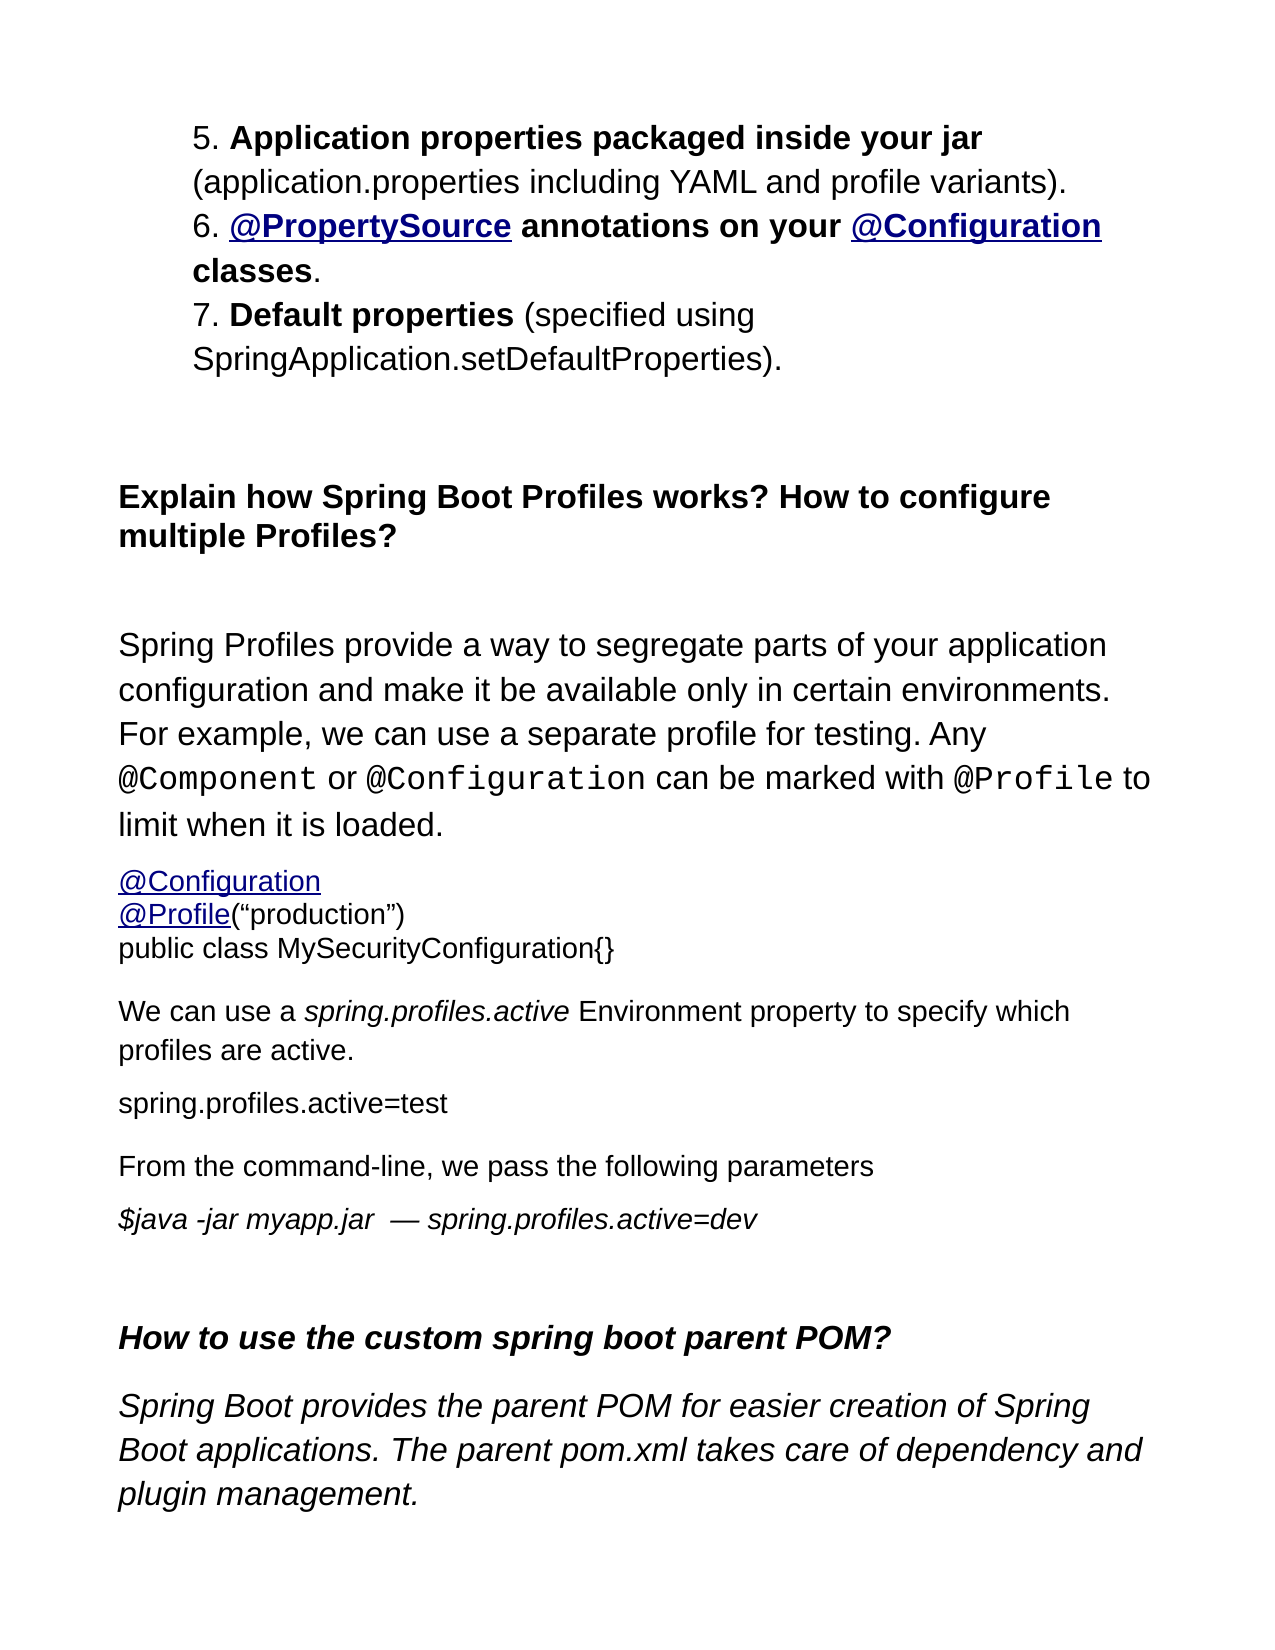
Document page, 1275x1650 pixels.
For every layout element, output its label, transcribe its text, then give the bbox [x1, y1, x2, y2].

text From the command-line, we pass the following parameters [118, 1149, 1157, 1182]
text spring.profiles.active=test [118, 1086, 1157, 1119]
text @Configuration [118, 864, 1157, 897]
list 5. Application properties packaged inside your jar (application.properties including YAML and profile variants). 6. @PropertySource annotations on your @Configuration classes. 7. Default properties (specified using SpringApplication.setDefaultProperties). [162, 118, 1157, 377]
text $java -jar myapp.jar — spring.profiles.active=dev [118, 1202, 1157, 1235]
text public class MySecurityConfiguration{} [118, 931, 1157, 964]
subtitle How to use the custom spring boot parent POM? [118, 1318, 1157, 1356]
text Spring Profiles provide a way to segregate parts of your application configuration and make it be available only in certain environments. For example, we can use a separate profile for testing. Any @Component or @Configuration can be marked with @Profile to limit when it is loaded. [118, 625, 1157, 843]
text Spring Boot provides the parent POM for easier creation of Spring Boot applications. The parent pom.xml takes care of dependency and plugin management. [118, 1386, 1157, 1513]
text @Profile(“production”) [118, 897, 1157, 931]
text We can use a spring.profiles.active Environment property to specify which profiles are active. [118, 994, 1157, 1066]
subtitle Explain how Spring Boot Profiles works? How to configure multiple Profiles? [118, 477, 1157, 554]
